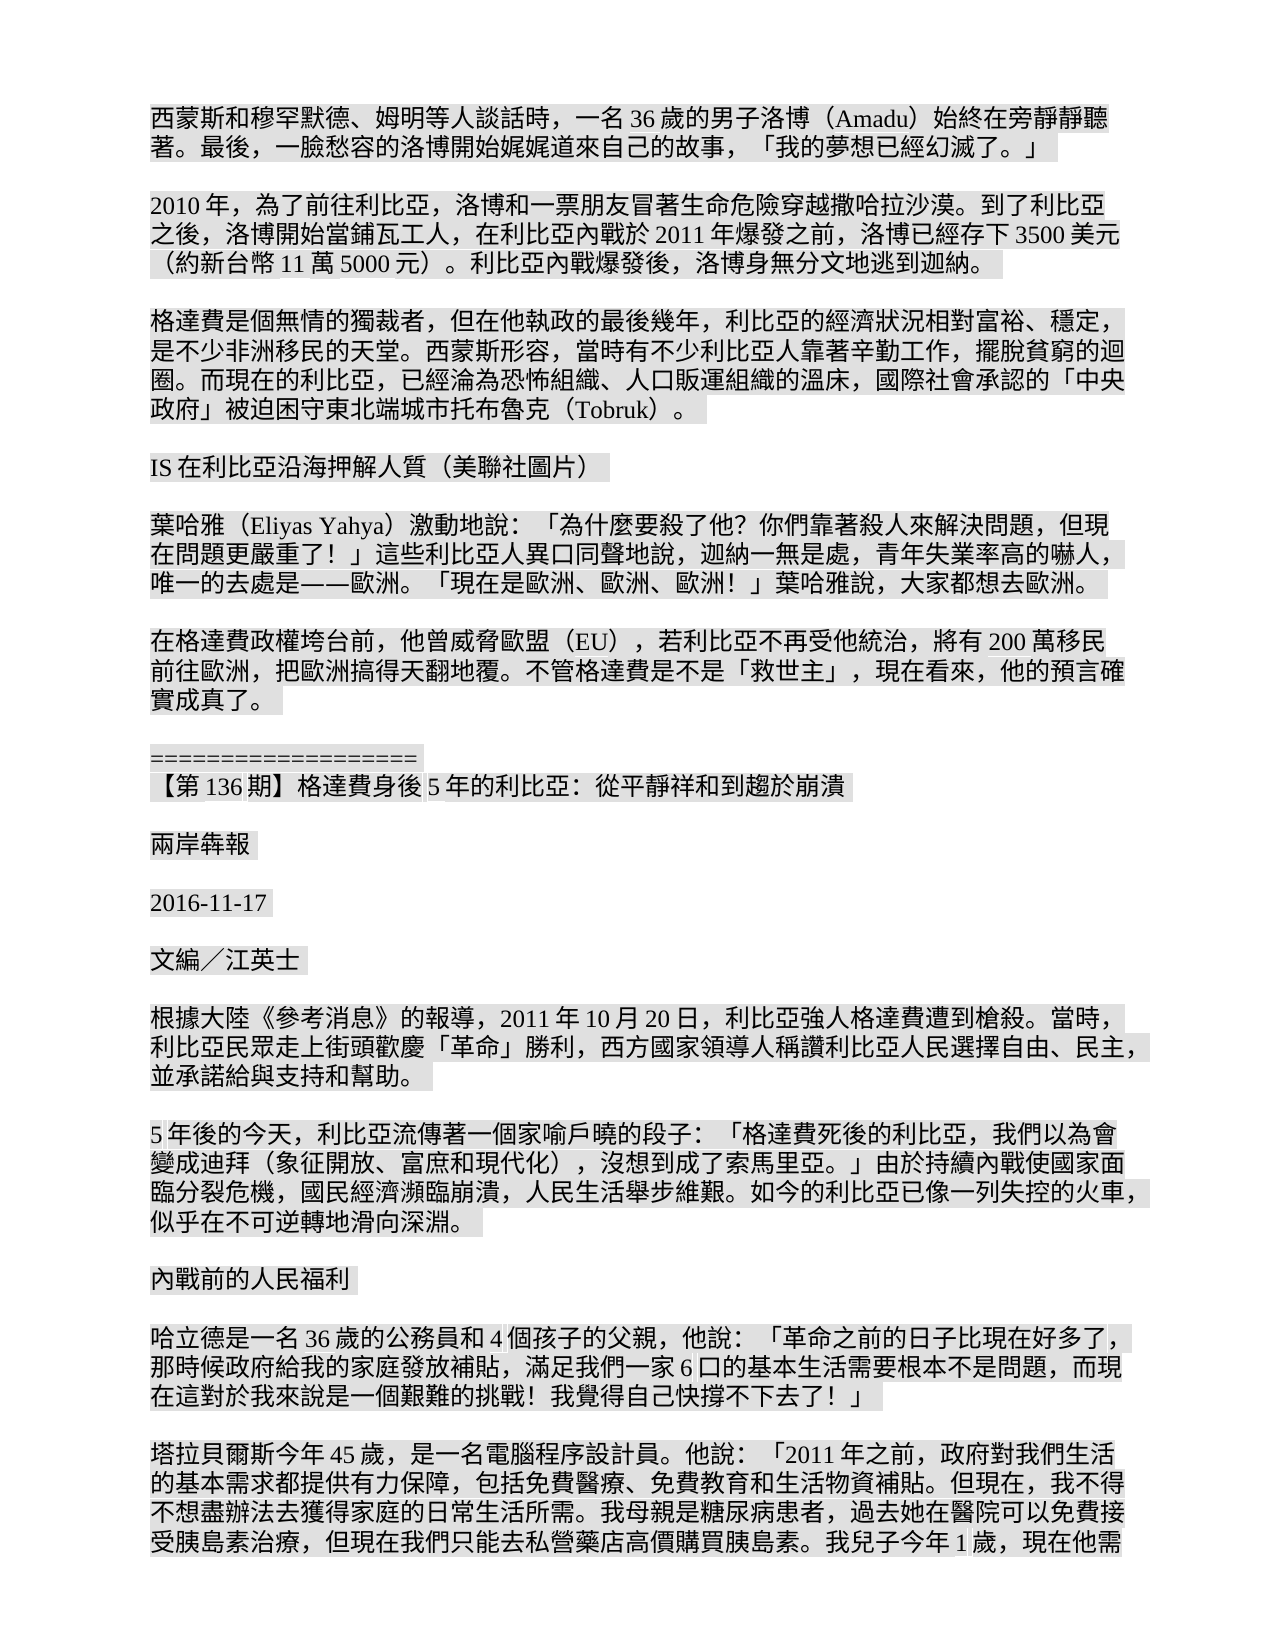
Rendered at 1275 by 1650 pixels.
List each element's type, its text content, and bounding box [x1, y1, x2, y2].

text 十年前，花了整整五個晚上，寫了 "伊拉克淪陷記實" 這本小冊子。十年過去了，在美國的 "民主輸出" 與 "人道拯救" 之後，原本在中東世界公衛條件首屈一指的伊拉克，如今已成人間煉獄；生靈塗炭，路有餓莩，槍炮飛彈像雨一樣撒落每一寸土地，數百萬條人命就這樣消失了。 我一直想給這本小冊子寫個第二冊，記錄過去十年來的狀況，同時也想寫個 "利比亞淪陷記實及"敘利亞淪陷記實"，但始終力有餘而心不足，而非心有餘而力不足。這一點小能力是夠的，但心卻難以承受。我總刻意想迴避這類資訊，因為當我知道越多，我就越難面對自己；就跟吸血鬼一樣，只要有鏡子的地方，我就想閉上眼睛，很不想看到自己。 我已經有幾十年的時間不知道自己的模樣了。不想看到的與其說是自己，不如說是不想直視這個真實的世界。一個正常人，如何可能眼睜睜看著這一切極其殘忍毫無人性的血腥、暴力與謊言而能無動於衷？於是，我們只能讓自己盡量變得冷血，變得不正常就是人們所謂正常。 如同伊拉克，利比亞的故事也一樣。美國所指控、而慘遭美軍暴民當街虐殺的所謂獨裁者格達費掌權時，利比亞是全世界最貧窮的國家之一，很快地，它成為非洲最富裕的國家，如今卻滿目瘡痍，更不用說更加慘絕人寰的敘利亞悲歌了。它們過去都曾經是人民生活穩定、福利良好而且迅速欣欣向榮的國家，現在卻全都在美國與西方強權的鐵蹄蹂躪下，飽受屠殺劫掠，成為人間煉獄。 我始終感到很困惑，世界上為什麼會有像美國這樣一個邪惡血腥與殘暴的國家？為什麼人們卻能容忍它的存在，以及容忍它永無止境的血腥暴行？人性之惡究竟有沒有個底線？是非顛倒，善惡易位，人們的智能之低落及易於欺瞞與操弄，或多或少是這一切悲劇的根源。當然，最重要的根源仍然還是 "在乎" 二字。為了個人活下去，我們得學習冷漠，學會無動於衷。冷漠，構成我們每個人的共同罪愆。至於那些無法順利學會的，註定會以各種不同的方式付出他應該付出的代價。 很快地 "那一天" 就會來到，我們目前還活著的每一個人，屆時一個也不例外，統統都得像沈從文說的，埋進泥土裏，等著蛆蟲來收拾。可我希望有一天，能夠有個陌生人來到墳前，告訴地下亡靈，昨日的淚水已成雨水，悲劇遠颺，世界已經不一樣了。 陳真 2017.05.09. ==================== Libya: From Africa’s Richest State Under Gaddafi, to Failed State After NATO Intervention By Garikai Chengu Global Research, September 14, 2016 This week marks the three-year anniversary of the Western-backed assassination of Libya’s former president, Muammar Gaddafi, and the fall of one of Africa’s greatest nations. In 1967 Colonel Gaddafi inherited one of the poorest nations in Africa; however, by the time he was assassinated, Gaddafi had turned Libya into Africa’s wealthiest nation. Libya had the highest GDP per capita and life expectancy on the continent. Less people lived below the poverty line than in the Netherlands. After NATO’s intervention in 2011, Libya is now a failed state and its economy is in shambles. As the government’s control slips through their fingers and into to the militia fighters’ hands, oil production has all but stopped. The militias variously local, tribal, regional, Islamist or criminal, that have plagued Libya since NATO’s intervention, have recently lined up into two warring factions. Libya now has two governments, both with their own Prime Minister, parliament and army. On one side, in the West of the country, Islamist-allied militias took over control of the capital Tripoli and other cities and set up their own government, chasing away a parliament that was elected over the summer. On the other side, in the East of the Country, the “legitimate” government dominated by anti-Islamist politicians, exiled 1,200 kilometers away in Tobruk, no longer governs anything. The fall of Gaddafi’s administration has created all of the country’s worst-case scenarios: Western embassies have all left, the South of the country has become a haven for terrorists, and the Northern coast a center of migrant trafficking. Egypt, Algeria and Tunisia have all closed their borders with Libya. This all occurs amidst a backdrop of widespread rape, assassinations and torture that complete the picture of a state that is failed to the bone. America is clearly fed up with the two inept governments in Libya and is now backing a third force: long-time CIA asset, General Khalifa Hifter, who aims to set himself up as Libya’s new dictator. Hifter, who broke with Gaddafi in the 1980s and lived for years in Langley, Virginia, close to the CIA’s headquarters, where he was trained by the CIA, has taken part in numerous American regime change efforts, including the aborted attempt to overthrow Gaddafi in 1996. In 1991 the New York Times reported that Hifter may have been one of “600 Libyan soldiers trained by American intelligence officials in sabotage and other guerrilla skills…to fit in neatly into the Reagan Administration’s eagerness to topple Colonel Qaddafi”. Hifter’s forces are currently vying with the Al Qaeda group Ansar al-Sharia for control of Libya’s second largest city, Benghazi. Ansar al-Sharia was armed by America during the NATO campaign against Colonel Gaddafi. In yet another example of the U.S. backing terrorists backfiring, Ansar al-Sharia has recently been blamed by America for the brutal assassination of U.S. Ambassador Stevens. Hifter is currently receiving logistical and air support from the U.S. because his faction envision a mostly secular Libya open to Western financiers, speculators, and capital. Perhaps, Gaddafi’s greatest crime, in the eyes of NATO, was his desire to put the interests of local labour above foreign capital and his quest for a strong and truly United States of Africa. In fact, in August 2011, President Obama confiscated $30 billion from Libya’s Central Bank, which Gaddafi had earmarked for the establishment of the African IMF and African Central Bank. In 2011, the West’s objective was clearly not to help the Libyan people, who already had the highest standard of living in Africa, but to oust Gaddafi, install a puppet regime, and gain control of Libya’s natural resources. For over 40 years, Gaddafi promoted economic democracy and used the nationalized oil wealth to sustain progressive social welfare programs for all Libyans. Under Gaddafi’s rule, Libyans enjoyed not only free health-care and free education, but also free electricity and interest-free loans. Now thanks to NATO’s intervention the health-care sector is on the verge of collapse as thousands of Filipino health workers flee the country, institutions of higher education across the East of the country are shut down, and black outs are a common occurrence in once thriving Tripoli. One group that has suffered immensely from NATO’s bombing campaign is the nation’s women. Unlike many other Arab nations, women in Gaddafi’s Libya had the right to education, hold jobs, divorce, hold property and have an income. The United Nations Human Rights Council praised Gaddafi for his promotion of women’s rights. When the colonel seized power in 1969, few women went to university. Today, more than half of Libya’s university students are women. One of the first laws Gaddafi passed in 1970 was an equal pay for equal work law. Nowadays, the new “democratic” Libyan regime is clamping down on women’s rights. The new ruling tribes are tied to traditions that are strongly patriarchal. Also, the chaotic nature of post-intervention Libyan politics has allowed free reign to extremist Islamic forces that see gender equality as a Western perversion. Three years ago, NATO declared that the mission in Libya had been “one of the most successful in NATO history.” Truth is, Western interventions have produced nothing but colossal failures in Libya, Iraq, and Syria. Lest we forget, prior to western military involvement in these three nations, they were the most modern and secular states in the Middle East and North Africa with the highest regional women’s rights and standards of living. A decade of failed military expeditions in the Middle East has left the American people in trillions of dollars of debt. However, one group has benefited immensely from the costly and deadly wars: America’s Military-Industrial-Complex. Building new military bases means billions of dollars for America’s military elite. As Will Blum has pointed out, following the bombing of Iraq, the United States built new bases in Kuwait, Bahrain, Qatar, the United Arab Emirates, Oman and Saudi Arabia. Following the bombing of Afghanistan, the United States is now building military bases in Pakistan, Kazakhstan, Uzbekistan and Tajikistan. Following the recent bombing of Libya, the United States has built new military bases in the Seychelles, Kenya, South Sudan, Niger and Burkina Faso. Given that Libya sits atop the strategic intersection of the African, Middle Eastern and European worlds, Western control of the nation, has always been a remarkably effective way to project power into these three regions and beyond. NATO’s military intervention may have been a resounding success for America’s military elite and oil companies but for the ordinary Libyan, the military campaign may indeed go down in history as one of the greatest failures of the 21st century. Garikai Chengu is a research scholar at Harvard University. Contact him on garikai.chengu@gmail.com ===================== 現在沒有以前好？格達費政權垮台3年 利比亞人民緬懷「救世主」 李佳恒 2015年12月08日 風傳媒 在格達費政權垮台前，他曾警告歐盟（EU），若利比亞不再受他統治，將有200萬移民前往歐洲，把歐洲搞得天翻地覆。不管格達費是不是「救世主」，現在看來，他的預言確實成真了。 2011年10月，在美國及北約（NATO）的協助下，利比亞反抗軍順利扳倒獨裁者格達費（Muammar Gaddafi），結束他對利比亞長達42年的獨裁統治，引起國際社會一片歡聲雷動。格達費倒台之後，利比亞的局勢長期動盪不安，新政府無力平亂，當今頭號恐怖組織「伊斯蘭國」（Islamic State, IS）也已進駐。看著家鄉今日的景況，部分利比亞民眾不禁懷念起格達費統治的年代。 「格達費是救世主」 英國廣播公司（BBC）的記者西蒙斯（Jake Wallis Simons）在非洲國家迦納（Ghana）北部城市阿克拉（Accra）遇見了幾位利比亞人，他們無比懷念格達費統治下的利比亞，甚至有人尊稱格達費為「救世主」，對西方國家而言，可說是完全出乎意料之外。 今年45歲的裁縫穆罕默德（Karim Mohamed）說：「在利比亞，大家都很開心。在美國，有人睡在橋下，這在利比亞絕對不會發生。（利比亞）沒有歧視、沒有問題，通通沒有。」 穆罕默德在利比亞待了3年，直到格達費倒台。他說，在利比亞賺錢並不困難，「我的生活一切都要歸功於格達費，他是非洲的救世主。」穆罕默德用在利比亞賺到的錢在迦納蓋了1間大房子，和妻子與3個小孩同住。 「格達費是個不錯的傢伙。」今年35歲的建築工人姆明（Mustafa Abdel Momin）曾在利比亞住了7年，他說格達費「從來不會欺騙任何人，很完美，是最好的。」 阿克拉甚至有個地區被稱作「利比亞區」（Libyan Quarter），居民的遭遇大多跟穆罕默德類似：在利比亞賺了不少錢，格達費倒台後便移居他國。和迦納大部分地區不同的是，「利比亞區」的住宅大多十分寬敞、現代。 格達費死後，「利比亞區」的新住宅越來越少，甚至留下許多建造到一半的房屋。穆罕默德指著一棟無比氣派的房子，乍看之下還以為是市政廳之類的地方政府建築。穆罕默德說，那棟房子有30個房間，一樣是利比亞的有錢人蓋的，「如果沒有格達費，那棟房子不可能建成。」 格達費的「預言」 西蒙斯和穆罕默德、姆明等人談話時，一名36歲的男子洛博（Amadu）始終在旁靜靜聽著。最後，一臉愁容的洛博開始娓娓道來自己的故事，「我的夢想已經幻滅了。」 2010年，為了前往利比亞，洛博和一票朋友冒著生命危險穿越撒哈拉沙漠。到了利比亞之後，洛博開始當鋪瓦工人，在利比亞內戰於2011年爆發之前，洛博已經存下3500美元（約新台幣11萬5000元）。利比亞內戰爆發後，洛博身無分文地逃到迦納。 格達費是個無情的獨裁者，但在他執政的最後幾年，利比亞的經濟狀況相對富裕、穩定，是不少非洲移民的天堂。西蒙斯形容，當時有不少利比亞人靠著辛勤工作，擺脫貧窮的迴圈。而現在的利比亞，已經淪為恐怖組織、人口販運組織的溫床，國際社會承認的「中央政府」被迫困守東北端城市托布魯克（Tobruk）。 IS在利比亞沿海押解人質（美聯社圖片） 葉哈雅（Eliyas Yahya）激動地說：「為什麼要殺了他？你們靠著殺人來解決問題，但現在問題更嚴重了！」這些利比亞人異口同聲地說，迦納一無是處，青年失業率高的嚇人，唯一的去處是——歐洲。「現在是歐洲、歐洲、歐洲！」葉哈雅說，大家都想去歐洲。 在格達費政權垮台前，他曾威脅歐盟（EU），若利比亞不再受他統治，將有200萬移民前往歐洲，把歐洲搞得天翻地覆。不管格達費是不是「救世主」，現在看來，他的預言確實成真了。 =================== 【第136期】格達費身後5年的利比亞：從平靜祥和到趨於崩潰 兩岸犇報 2016-11-17 文編／江英士 根據大陸《參考消息》的報導，2011年10月20日，利比亞強人格達費遭到槍殺。當時，利比亞民眾走上街頭歡慶「革命」勝利，西方國家領導人稱讚利比亞人民選擇自由、民主，並承諾給與支持和幫助。 5年後的今天，利比亞流傳著一個家喻戶曉的段子：「格達費死後的利比亞，我們以為會變成迪拜（象征開放、富庶和現代化），沒想到成了索馬里亞。」由於持續內戰使國家面臨分裂危機，國民經濟瀕臨崩潰，人民生活舉步維艱。如今的利比亞已像一列失控的火車，似乎在不可逆轉地滑向深淵。 內戰前的人民福利 哈立德是一名36歲的公務員和4個孩子的父親，他說：「革命之前的日子比現在好多了，那時候政府給我的家庭發放補貼，滿足我們一家6口的基本生活需要根本不是問題，而現在這對於我來說是一個艱難的挑戰！我覺得自己快撐不下去了！」 塔拉貝爾斯今年45歲，是一名電腦程序設計員。他說：「2011年之前，政府對我們生活的基本需求都提供有力保障，包括免費醫療、免費教育和生活物資補貼。但現在，我不得不想盡辦法去獲得家庭的日常生活所需。我母親是糖尿病患者，過去她在醫院可以免費接受胰島素治療，但現在我們只能去私營藥店高價購買胰島素。我兒子今年1歲，現在他需要注射的疫苗也很難弄到，政府供應十分有限，我現在很擔心他是否能及時注射疫苗，健康地成長。」 國家面臨分裂危機 格達費時代，中央政府主管外交、軍事和涉及國家經濟民生等重大事項的政策制定和執行，各級政府和市政委員會負責具體日常事務和社會保障，這套系統相對穩定有效地運轉了數十年。 5年後，利比亞陷入無休止的內戰，不同政治派別和武裝團夥的利益衝突以及「伊斯蘭國」組織的滲透，使利比亞國土上出現了「四個政府」並存的局面。其中，聯合國承認的利比亞民族團結政府有名無實，缺乏施政基礎和民意支持而舉步維艱。 代表世俗勢力的東部和代表宗教勢力的西部這兩個政府背後是長期積累的深刻矛盾和利益衝突。當地政治分析人士認為，如果內戰持續下去，國家分裂將不可避免，未來利比亞可能按照地緣和文化分裂成西部、東部和南部三個國家。 國民經濟面臨崩潰 利比亞是非洲石油探明儲量最多的國家，石油是利比亞的經濟命脈和主要支柱，95%以上的出口收入來自石油。5年來，隨著局勢劇變，內戰衝突愈演愈烈，石油產量隨之下滑。目前該國石油的日產量只有35萬桶，不到格達費時代的1/4。 內戰持續和「伊斯蘭國」組織等極端勢力的侵入使該國原油基礎設施和港口遭到破壞。而利比亞國家石油公司組織獨立武裝人員控制產油區，不聽從東西政府號令，儼然成為「國中之國」，石油收入無法得到合理分配。 石油產量銳減加上國際油價暴跌，給利比亞國家財政造成巨大打擊，外匯儲量急劇下降。由於產業結構單一，利比亞過去大量商品依靠進口，現在購買力下降，結果造成市場商品物資短缺，通貨膨脹，經濟陷於崩潰邊緣。 格達費時代後期，聯合國已解除對利比亞的經濟制裁，利比亞政府也放開了對外國投資的限制，擁有石油美元支付能力的利比亞迅速成為本地區外國投資青睞的熱點，大量外國投資和工程承包公司進入利比亞。但5年後，幾乎所有外國公司都已撤離利比亞，未完成的工程項目成為一片廢墟，外國項目公司的工程營地早已被盜搶一空。 民眾生活舉步維艱 憑借油氣資源帶來的豐厚收入，利比亞人民的生活水平在非洲曾經名列前茅。根據利比亞的法律，銀行屬於國有，公民可獲得無息貸款；部分利比亞石油收入直接劃入每個利比亞公民的銀行賬戶；生活用電免費，公民享有免費醫療和免費教育，如果國內教育或醫療條件不能滿足需要，政府會資助公民出國留學或接受治療，每個月發放2300美元住宿和交通補貼；國家糧食、食糖、茶葉等生活必需品實行價格補貼；利比亞公民購買汽車，政府會提供相當於車價50%的補貼；在就業問題上，如果大學畢業生暫時沒找到工作，政府會支付其相當於平均水平的補貼，直到找到工作為止。 而現在由於通貨膨脹，購買力縮水，利比亞民眾的基本生活物資都很難有保障，更談不上過往的奢侈消費。教育和醫療資源短缺，失學兒童日益增加，醫院缺醫少藥，病患得不到及時救治，大學和醫院裡的外國教授和專家都已撤離。城市供水供電時常中斷，電話、網絡系統大面積癱瘓。幾十萬利比亞人為逃避戰亂移居周邊鄰國，淪為難民。 除了生活上的困難，利比亞民眾的人身和財產安全也無法得到保障。市場裡有人兜售武器彈藥，武裝匪徒團夥充斥城市，綁架、勒索等各類犯罪案件層出不窮。警察系統幾近癱瘓，根本無法履行維護社會治安的職責。不同派別的民兵武裝隨處設卡，征收過路費和保護費，還時不時為爭奪地盤大打出手。整個國家陷入無政府狀態。 ================== 影片：https://www.youtube.com/watch?v=WauktZaT6go 上傳日期：2011年11月4日 在1951年時利比亞是世界上最貧窮的國家 北約入侵前利比亞人享有非洲的最高生活標準 排在俄羅斯、巴西和沙烏地阿拉伯前 在利比亞，家被視為人權 新婚夫婦獲得5萬美元購買自己的家 電力免費給所有人 格達費之前，少於五分一利比亞人識字 現在教育是免費和高質 識字率是83％ 醫療亦是免費及高質 如果利比亞人不能在利比亞找到他們需要的教育和保健 那麼利比亞政府資助他們到國外獲得它 法律規定所有貸款均為免息0％ 如果一個利比亞人購買一輛車 政府支付價錢的50％ 汽油的價格是0.14美元 任何利比亞人想要成為農夫會被給予 免費使用土地、一個家、設備、禽畜和種子 2011年7月1日 有170萬人聚集在Tripoli綠色廣場 反對北約對利比亞的轟炸 這代表了95％的Tripoli人口 也是1/3的利比亞人口 利比亞的中央銀行是獨立的 不像其他西方國家銀行 利比亞的銀行沒有被Rothschild家族擁有 發行的貨幣沒有負債 1990年代利比亞被指控要為Lockerbie空難負責 之後美國被人發現付了每位證人400萬美金來指控利比亞嫌疑犯 格達費同時為了改變利比亞原油只能收美元結算而努力 轉為非洲共同貨幣Gold African Dinar 利比亞反抗軍的第一步行動就是成立中央銀行 如同西方的銀行 被Rothschild家族擁有 格達費不像西方領袖出賣他的人民 利比亞沒有負債 英文原版在這邊 作者有詳細列出資料出處 http://youtu.be/aJURNC0e6Ek 這個論壇有比較詳細的討論 http://www.islamicboard.com/world-aff... 以下這段轉貼自維基百科 對利比亞原本生活的描述 From 1977 onward, per capita income in the country rose to more than US $11,000, the fifth-highest in Africa, while the Human Development Index became the highest in Africa and greater than that of Saudi Arabia. This was achieved without borrowing any foreign loans, keeping Libya debt-free. In addition, the country's literacy rate rose from 10% to 90%, life expectancy rose from 57 to 77 years, equal rights were established for women and black people, employment opportunities were established for migrant workers, and welfare systems were introduced that allowed access to free education, free healthcare, and financial assistance for housing. The Great Manmade River was also built to allow free access to fresh water across large parts of the country. In addition, financial support was provided for university scholarships and employment programs. 更多影片 1.英國女記者Lizzy Ph elan訴說利比亞真相：事實都被西方媒體扭曲了 http://www.youtube.com/embed/SH-4VW49icQ [150, 75, 1125, 1557]
